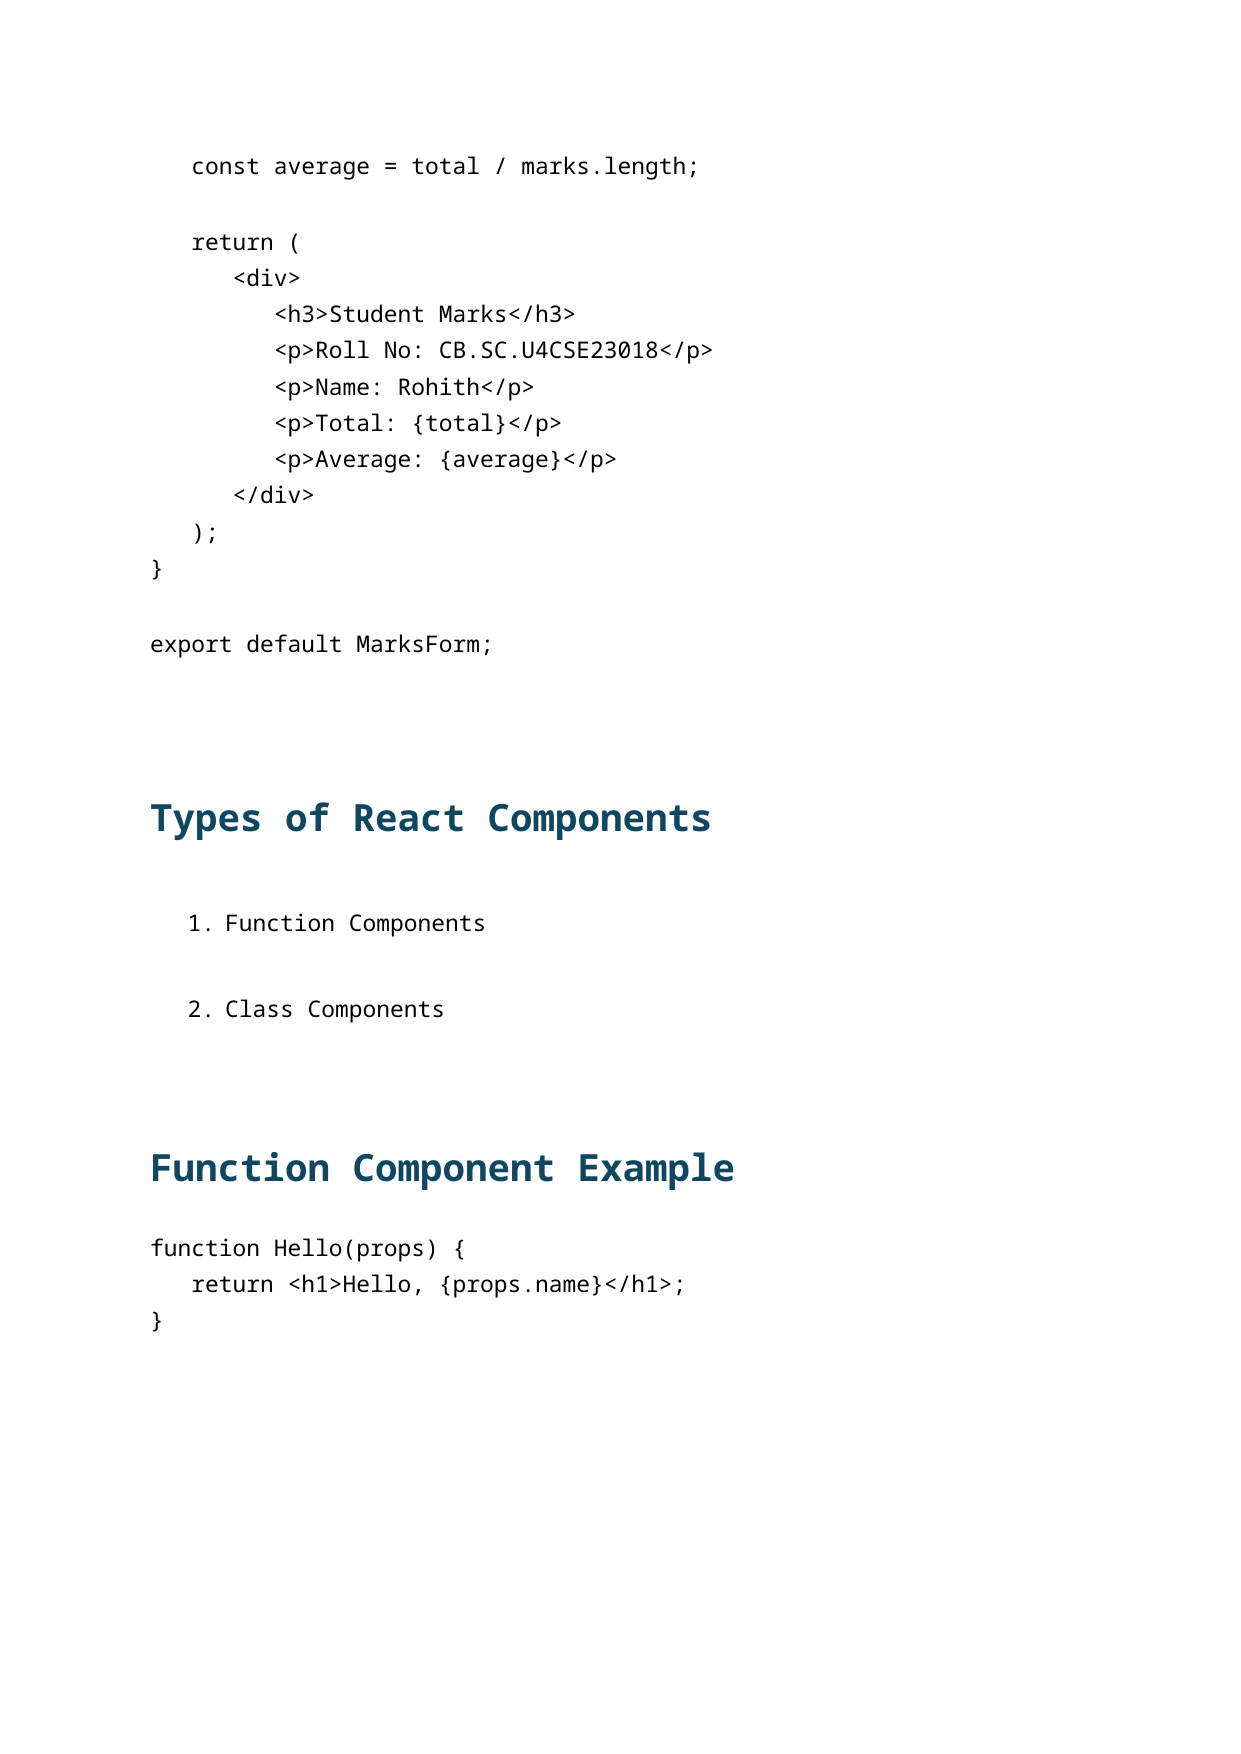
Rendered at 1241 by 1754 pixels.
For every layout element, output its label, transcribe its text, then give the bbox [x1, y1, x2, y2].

text const average = total / marks.length; return ( <div> <h3>Student Marks</h3> <p>Roll No: CB.SC.U4CSE23018</p> <p>Name: Rohith</p> <p>Total: {total}</p> <p>Average: {average}</p> </div> ); } export default MarksForm; [150, 150, 1090, 698]
subtitle Function Component Example [150, 1141, 1090, 1192]
subtitle Types of React Components [150, 791, 1090, 842]
list Function Components [187, 906, 1090, 938]
list Class Components [187, 993, 1090, 1024]
text function Hello(props) { return <h1>Hello, {props.name}</h1>; } [150, 1232, 1090, 1375]
